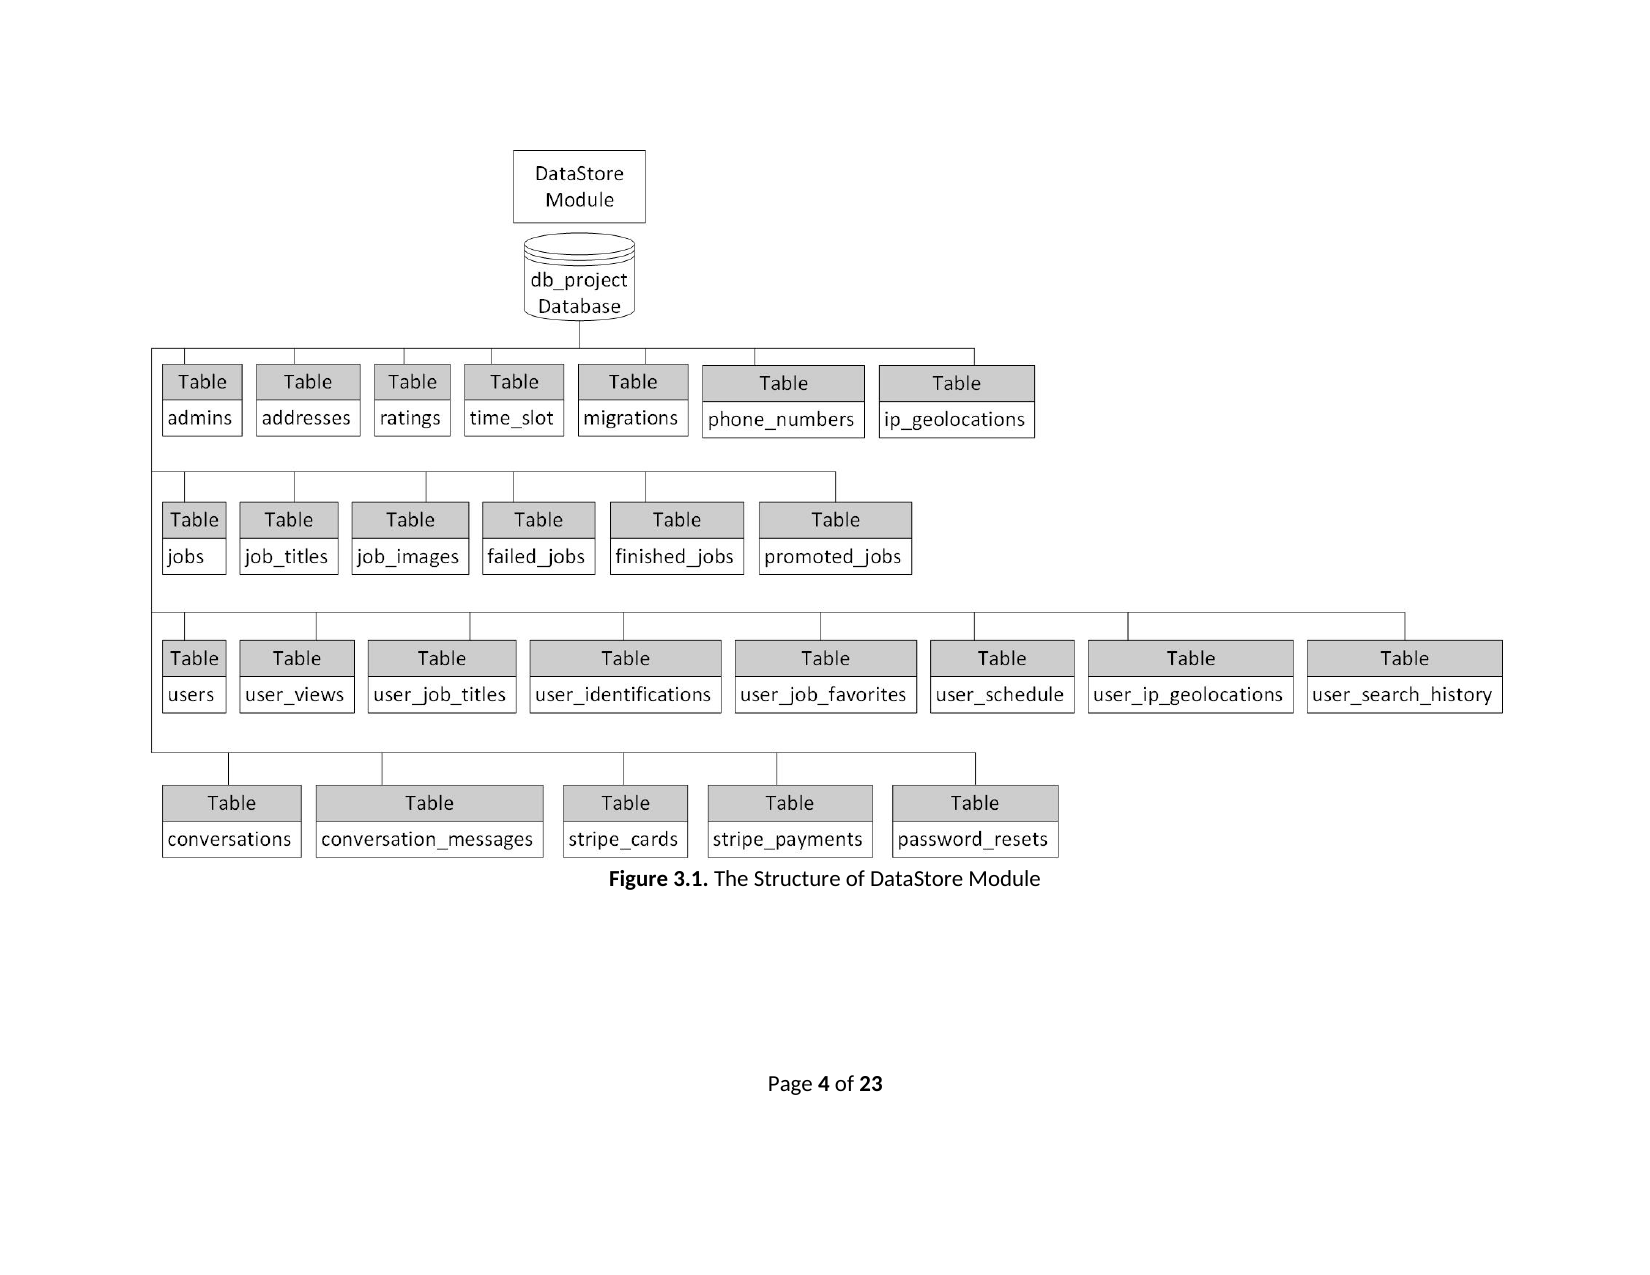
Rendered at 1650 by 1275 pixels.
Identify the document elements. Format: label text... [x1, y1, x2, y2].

text Figure 3.1. The Structure of DataStore Module [150, 864, 1500, 892]
